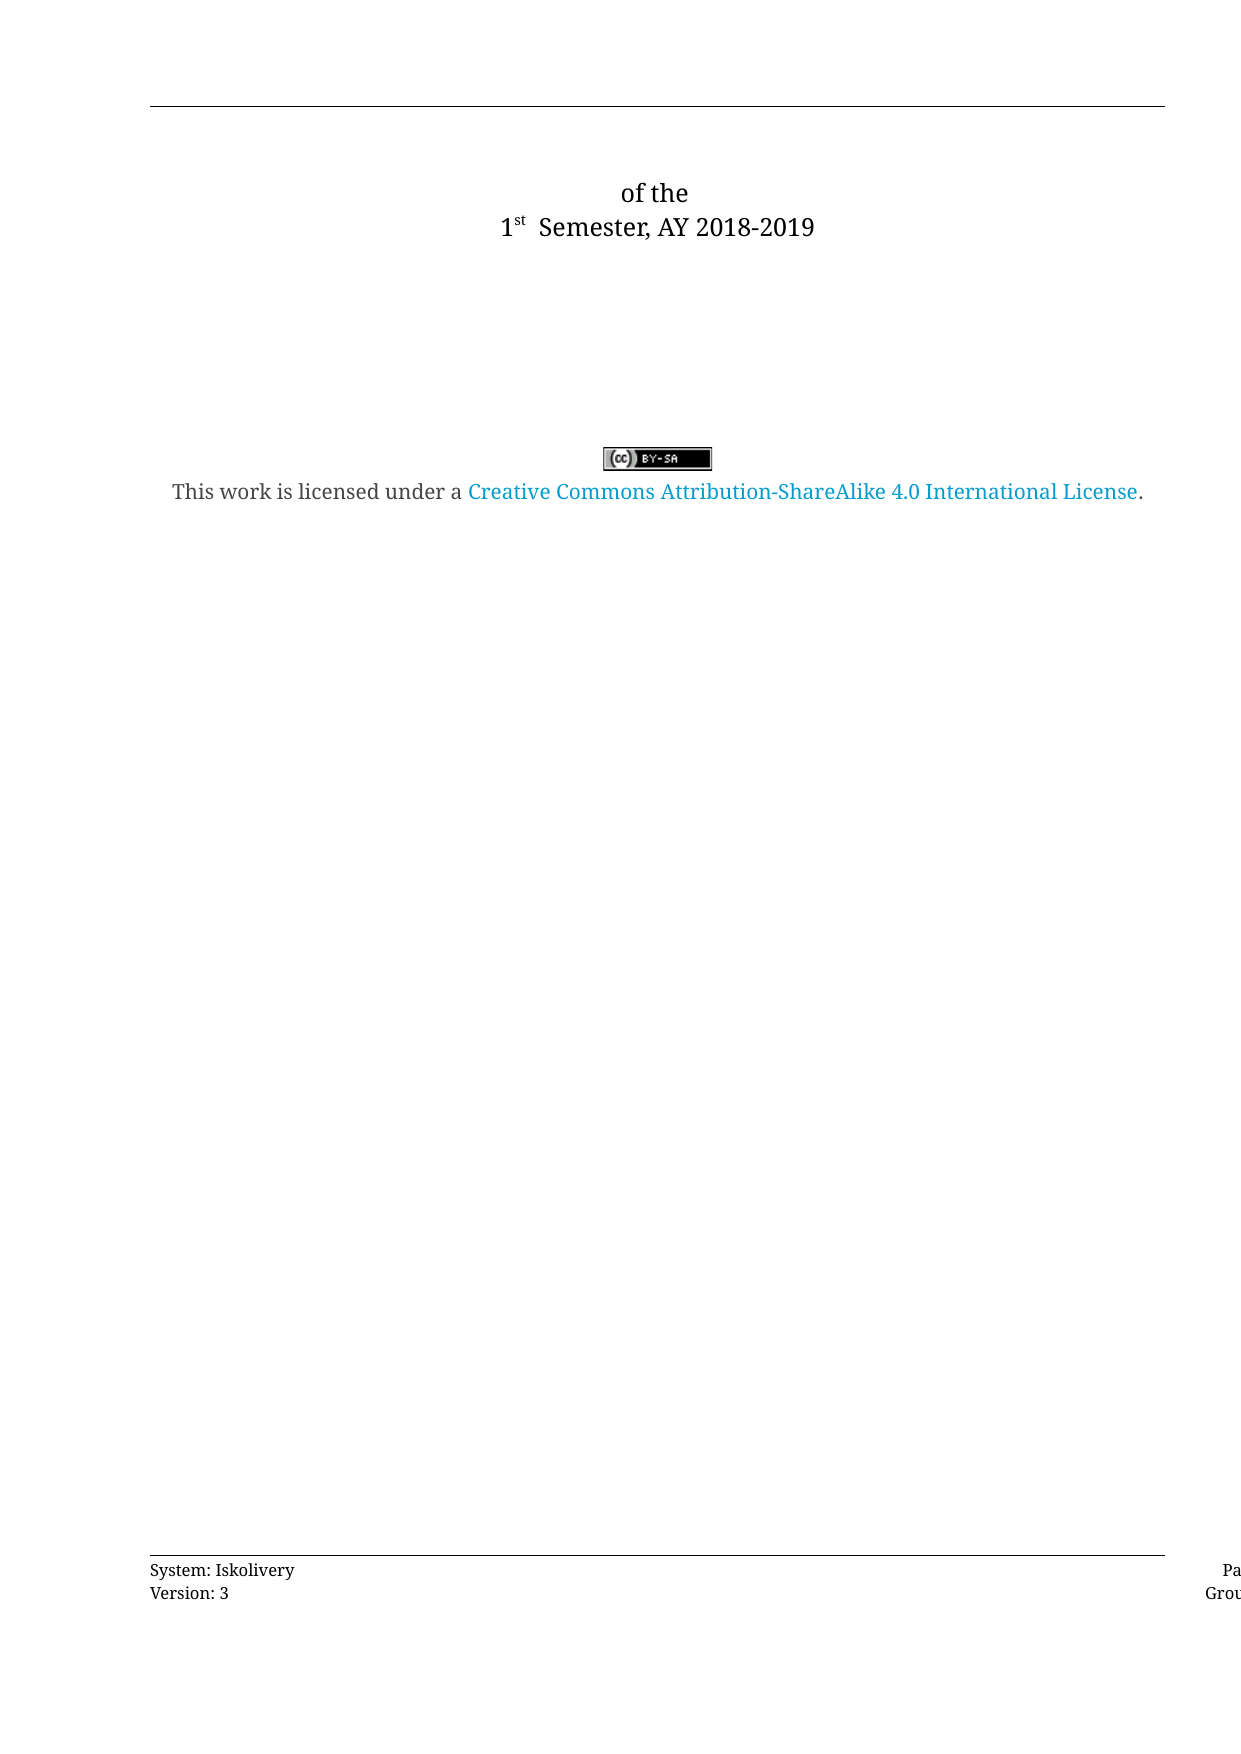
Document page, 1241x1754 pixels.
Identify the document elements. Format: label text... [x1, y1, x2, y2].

text of the [150, 175, 1165, 209]
picture [603, 447, 713, 471]
text 1st Semester, AY 2018-2019 [150, 209, 1165, 243]
text This work is licensed under a Creative Commons Attribution-ShareAlike 4.0 International License. [150, 448, 1165, 505]
